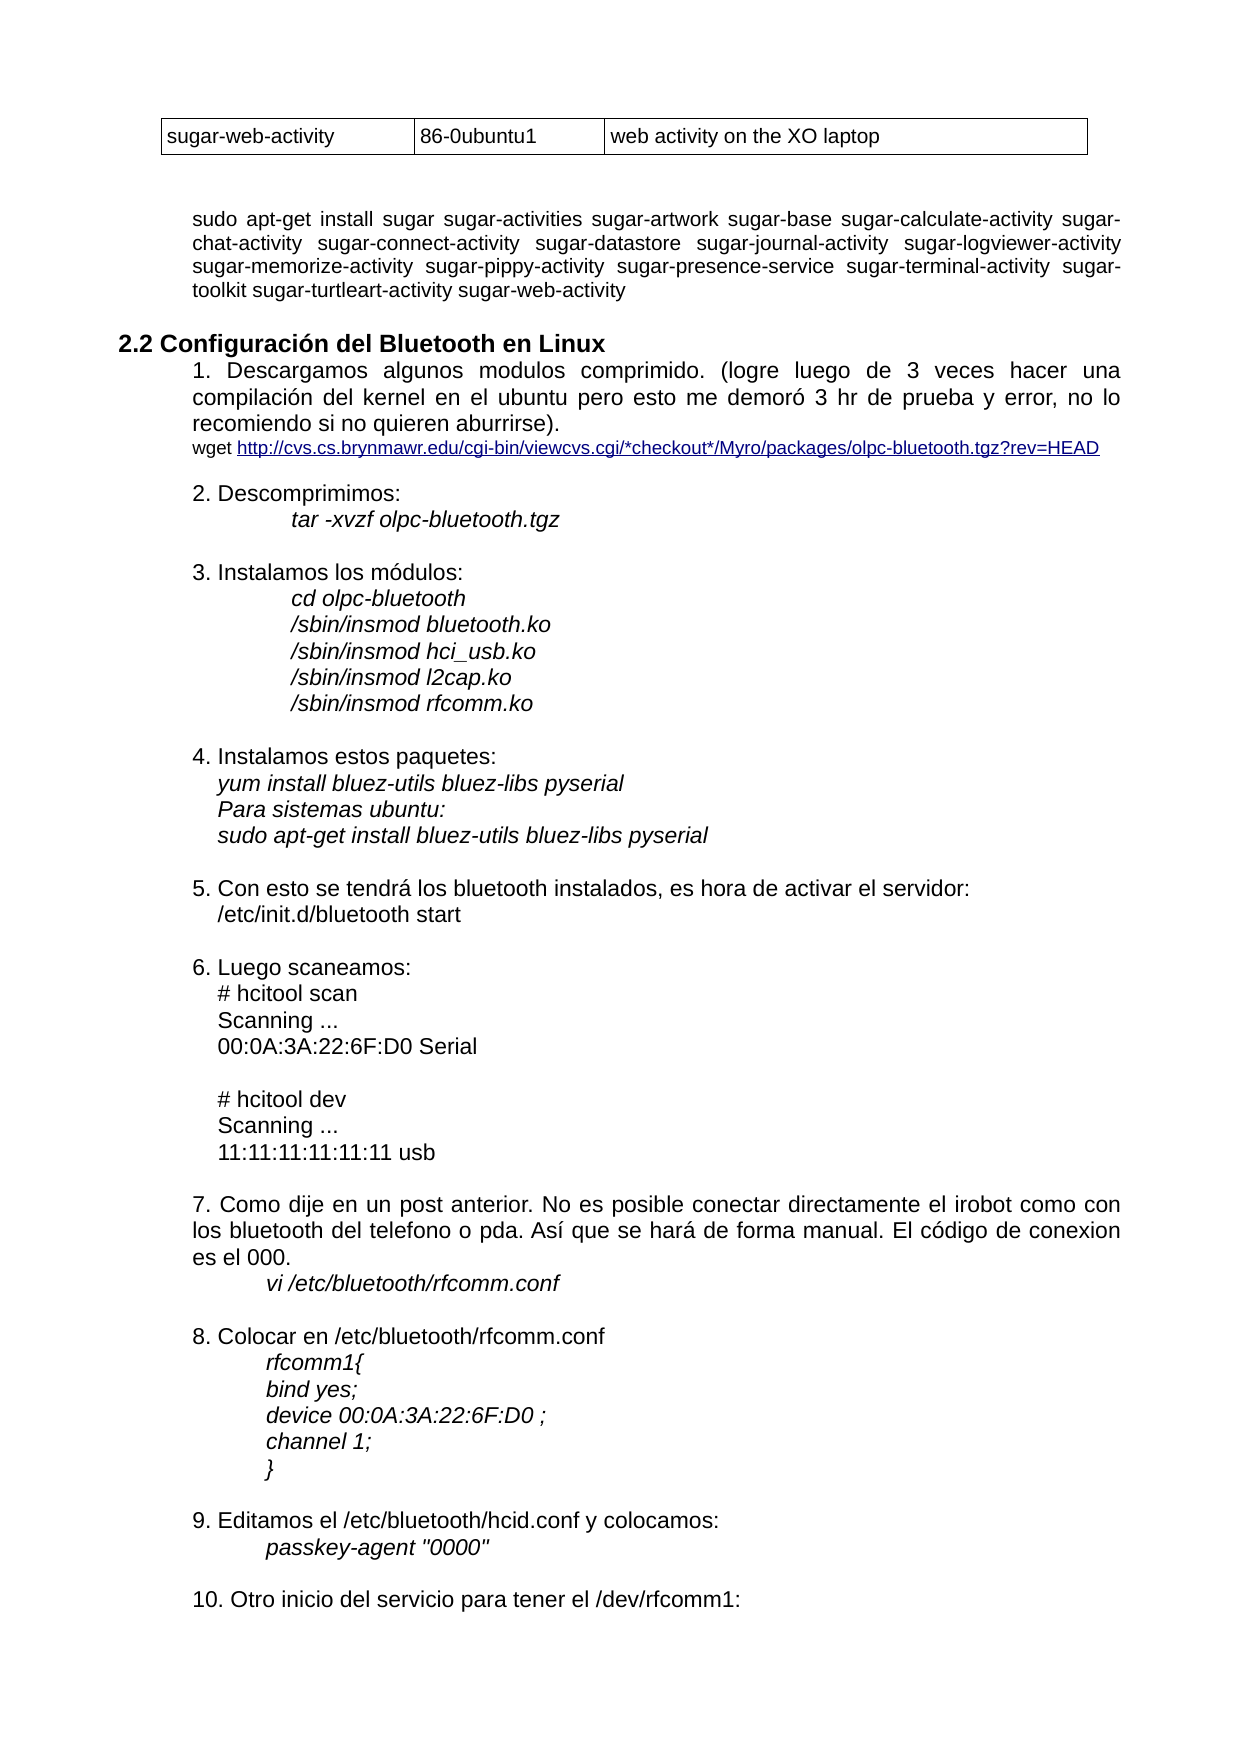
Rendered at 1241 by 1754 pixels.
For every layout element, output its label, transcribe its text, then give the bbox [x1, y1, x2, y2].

text 5. Con esto se tendrá los bluetooth instalados, es hora de activar el servidor: [192, 875, 1122, 901]
text 00:0A:3A:22:6F:D0 Serial [192, 1033, 1122, 1059]
text passkey-agent "0000" [266, 1534, 1122, 1560]
text # hcitool scan [192, 980, 1122, 1007]
text vi /etc/bluetooth/rfcomm.conf [266, 1270, 1122, 1297]
text # hcitool dev [192, 1086, 1122, 1112]
text 1. Descargamos algunos modulos comprimido. (logre luego de 3 veces hacer una compilación del kernel en el ubuntu pero esto me demoró 3 hr de prueba y error, no lo recomiendo si no quieren aburrirse). [192, 357, 1122, 436]
text /sbin/insmod bluetooth.ko [266, 611, 1122, 638]
text 9. Editamos el /etc/bluetooth/hcid.conf y colocamos: [192, 1507, 1122, 1534]
text 10. Otro inicio del servicio para tener el /dev/rfcomm1: [192, 1586, 1122, 1613]
text /sbin/insmod l2cap.ko [266, 664, 1122, 690]
text channel 1; [266, 1428, 1122, 1455]
text sudo apt-get install bluez-utils bluez-libs pyserial [192, 822, 1122, 848]
text 7. Como dije en un post anterior. No es posible conectar directamente el irobot como con los bluetooth del telefono o pda. Así que se hará de forma manual. El código de conexion es el 000. [192, 1191, 1122, 1270]
text Para sistemas ubuntu: [192, 796, 1122, 822]
text 3. Instalamos los módulos: [192, 559, 1122, 585]
text 4. Instalamos estos paquetes: [192, 743, 1122, 769]
text Scanning ... [192, 1007, 1122, 1033]
text tar -xvzf olpc-bluetooth.tgz [266, 506, 1122, 532]
text 6. Luego scaneamos: [192, 954, 1122, 980]
text 11:11:11:11:11:11 usb [192, 1138, 1122, 1165]
text /etc/init.d/bluetooth start [192, 901, 1122, 928]
text device 00:0A:3A:22:6F:D0 ; [266, 1402, 1122, 1428]
table_cell sugar-web-activity [162, 119, 414, 154]
text sudo apt-get install sugar sugar-activities sugar-artwork sugar-base sugar-calculate-activity sugar-chat-activity sugar-connect-activity sugar-datastore sugar-journal-activity sugar-logviewer-activity sugar-memorize-activity sugar-pippy-activity sugar-presence-service sugar-terminal-activity sugar-toolkit sugar-turtleart-activity sugar-web-activity [192, 206, 1122, 302]
text cd olpc-bluetooth [266, 585, 1122, 611]
text Scanning ... [192, 1112, 1122, 1138]
text yum install bluez-utils bluez-libs pyserial [192, 769, 1122, 796]
text /sbin/insmod rfcomm.ko [266, 690, 1122, 717]
text 2. Descomprimimos: [192, 479, 1122, 506]
table_cell 86-0ubuntu1 [415, 119, 604, 154]
text } [266, 1455, 1122, 1481]
text 2.2 Configuración del Bluetooth en Linux [118, 329, 1122, 357]
text /sbin/insmod hci_usb.ko [266, 638, 1122, 664]
table_cell web activity on the XO laptop [605, 119, 1087, 154]
text wget http://cvs.cs.brynmawr.edu/cgi-bin/viewcvs.cgi/*checkout*/Myro/packages/olpc-bluetooth.tgz?rev=HEAD [118, 436, 1122, 458]
text 8. Colocar en /etc/bluetooth/rfcomm.conf [192, 1323, 1122, 1349]
text rfcomm1{ [266, 1349, 1122, 1376]
text bind yes; [266, 1376, 1122, 1402]
